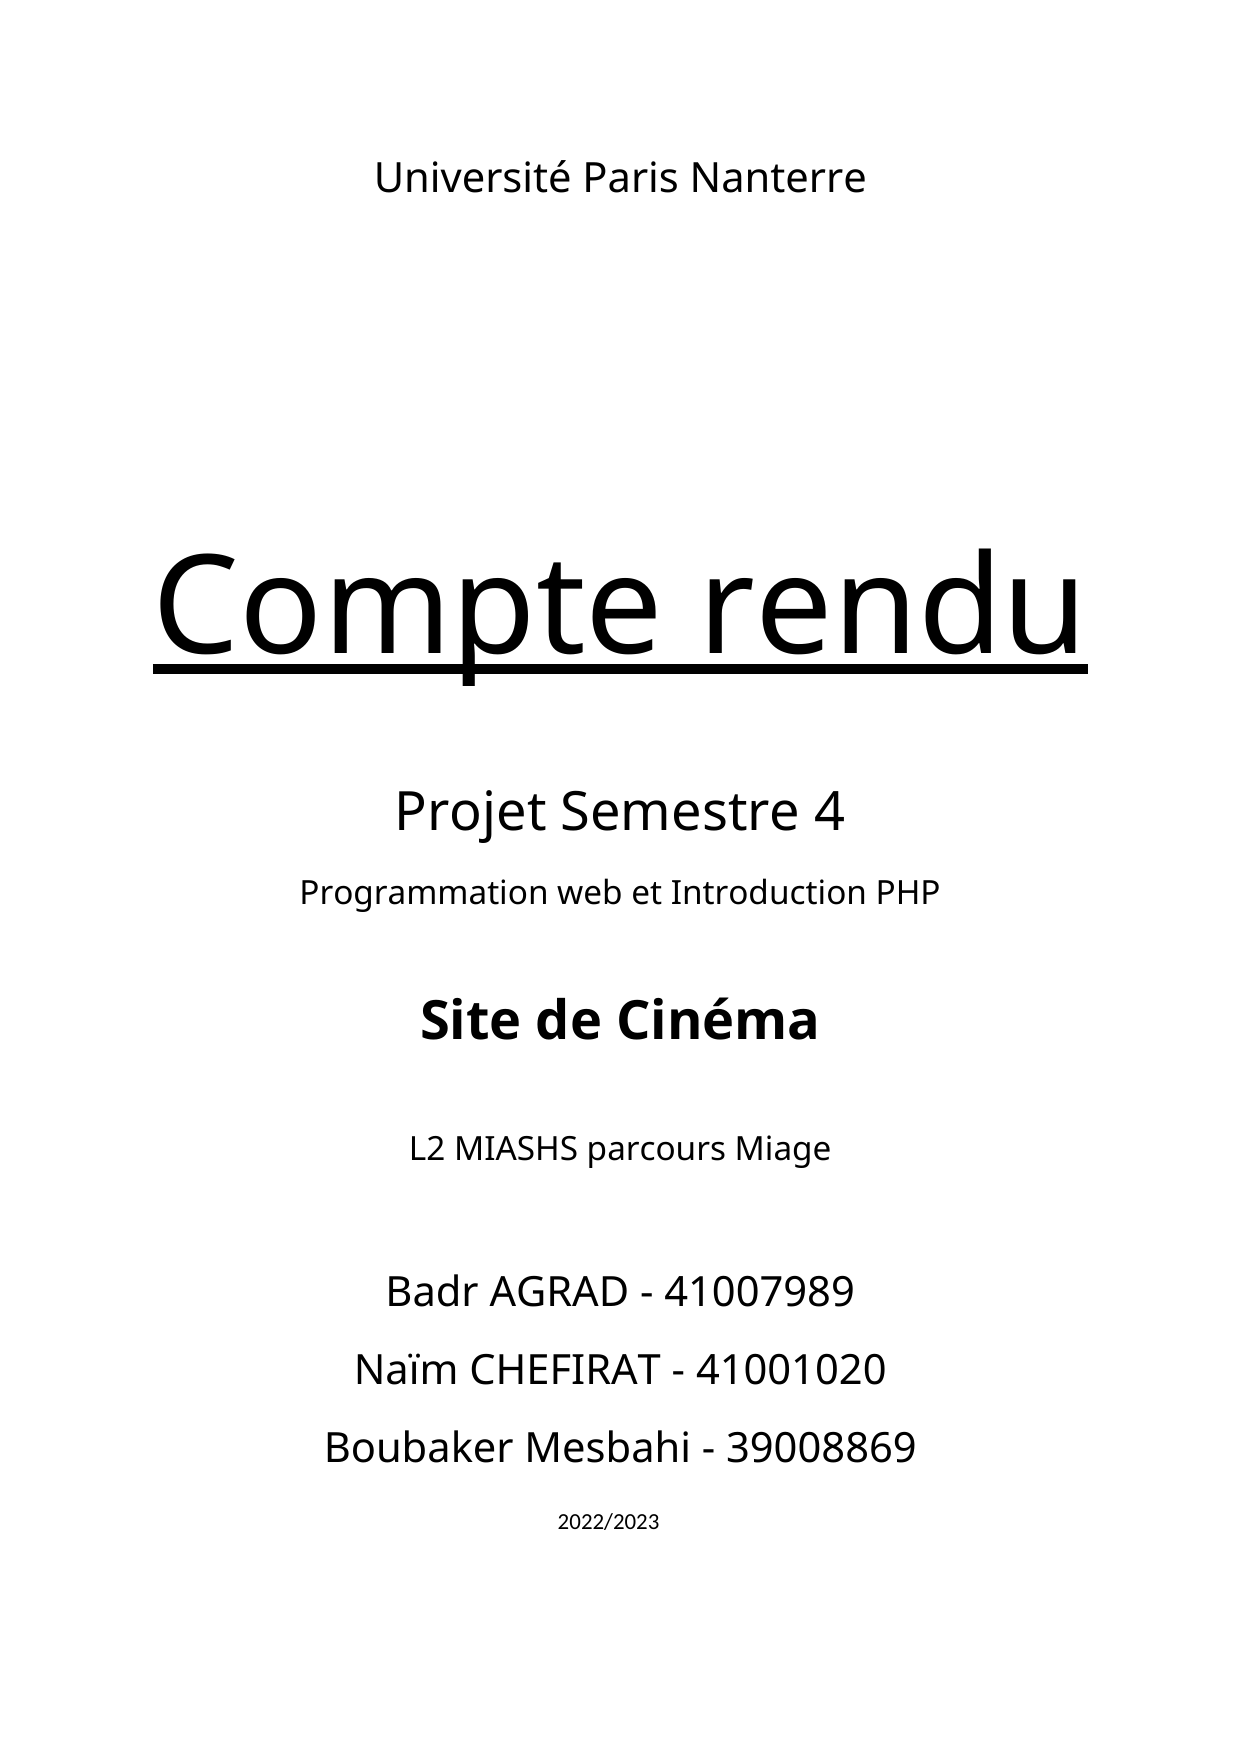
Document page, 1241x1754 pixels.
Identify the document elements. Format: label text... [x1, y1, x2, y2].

text Site de Cinéma [148, 981, 1093, 1055]
text Compte rendu [148, 507, 1093, 694]
text Université Paris Nanterre [148, 148, 1093, 204]
text 2022/2023 [148, 1507, 1093, 1535]
text L2 MIASHS parcours Miage [148, 1124, 1093, 1170]
text Programmation web et Introduction PHP [148, 869, 1093, 914]
text Naïm CHEFIRAT - 41001020 [148, 1339, 1093, 1396]
text Badr AGRAD - 41007989 [148, 1262, 1093, 1318]
text Boubaker Mesbahi - 39008869 [148, 1417, 1093, 1474]
text Projet Semestre 4 [148, 772, 1093, 846]
